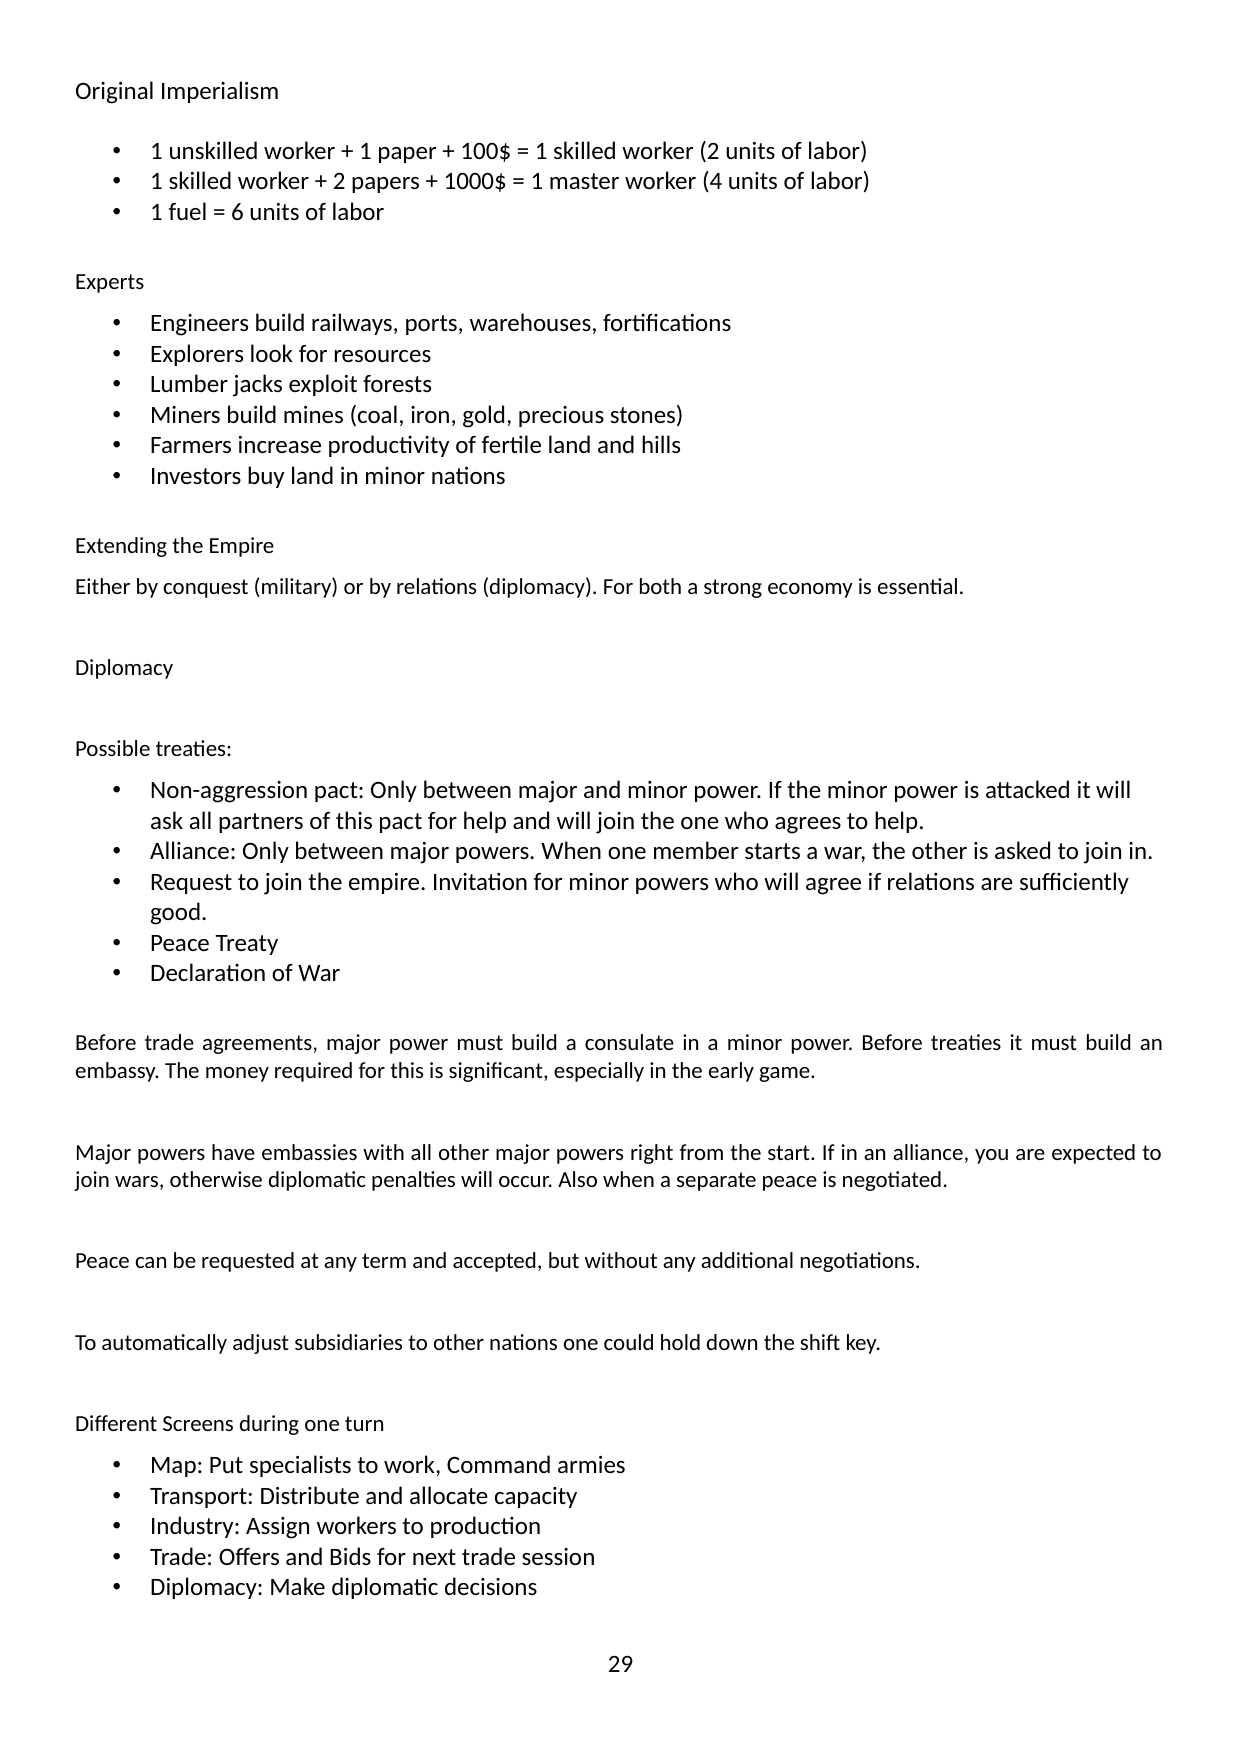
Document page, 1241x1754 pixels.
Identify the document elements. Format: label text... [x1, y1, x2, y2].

list Farmers increase productivity of fertile land and hills [112, 430, 1166, 460]
list 1 fuel = 6 units of labor [112, 196, 1166, 227]
list Industry: Assign workers to production [112, 1510, 1166, 1541]
list Map: Put specialists to work, Command armies [112, 1449, 1166, 1480]
text Major powers have embassies with all other major powers right from the start. If in an alliance, you are expected to join wars, otherwise diplomatic penalties will occur. Also when a separate peace is negotiated. [75, 1138, 1166, 1194]
list Explorers look for resources [112, 338, 1166, 369]
list Investors buy land in minor nations [112, 460, 1166, 491]
list Peace Treaty [112, 927, 1166, 957]
text Experts [75, 267, 1166, 295]
text Diplomacy [75, 653, 1166, 681]
list Alliance: Only between major powers. When one member starts a war, the other is asked to join in. [112, 835, 1166, 866]
text Either by conquest (military) or by relations (diplomacy). For both a strong economy is essential. [75, 572, 1166, 600]
list Transport: Distribute and allocate capacity [112, 1480, 1166, 1510]
list 1 skilled worker + 2 papers + 1000$ = 1 master worker (4 units of labor) [112, 166, 1166, 196]
list Trade: Offers and Bids for next trade session [112, 1541, 1166, 1571]
text To automatically adjust subsidiaries to other nations one could hold down the shift key. [75, 1328, 1166, 1356]
list Request to join the empire. Invitation for minor powers who will agree if relations are sufficiently good. [112, 866, 1166, 927]
text Peace can be requested at any term and accepted, but without any additional negotiations. [75, 1247, 1166, 1275]
list Declaration of War [112, 957, 1166, 988]
list Engineers build railways, ports, warehouses, fortifications [112, 308, 1166, 338]
text Different Screens during one turn [75, 1409, 1166, 1437]
list Miners build mines (coal, iron, gold, precious stones) [112, 399, 1166, 430]
text Extending the Empire [75, 531, 1166, 559]
list 1 unskilled worker + 1 paper + 100$ = 1 skilled worker (2 units of labor) [112, 135, 1166, 166]
text Before trade agreements, major power must build a consulate in a minor power. Before treaties it must build an embassy. The money required for this is significant, especially in the early game. [75, 1028, 1166, 1084]
list Diplomacy: Make diplomatic decisions [112, 1571, 1166, 1602]
list Non-aggression pact: Only between major and minor power. If the minor power is attacked it will ask all partners of this pact for help and will join the one who agrees to help. [112, 774, 1166, 835]
text Possible treaties: [75, 734, 1166, 762]
list Lumber jacks exploit forests [112, 369, 1166, 399]
